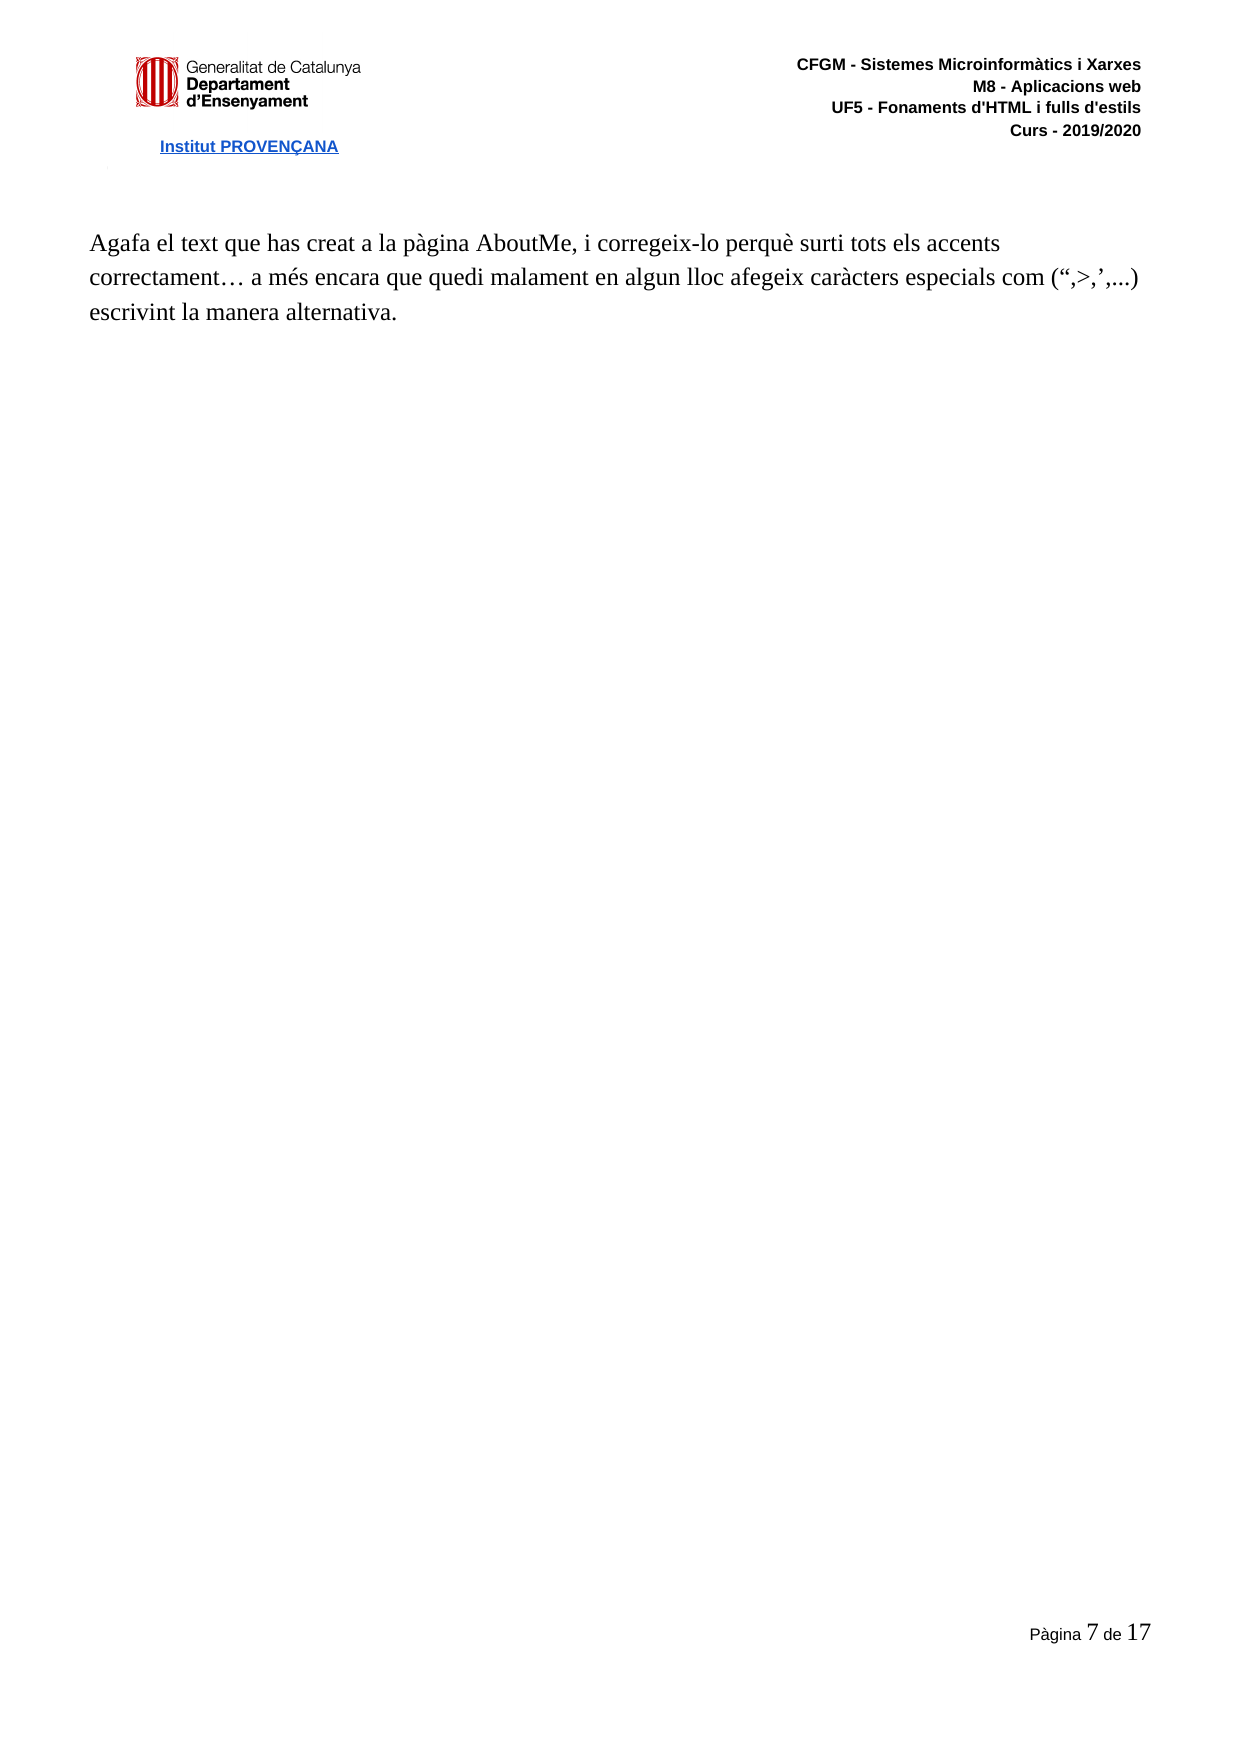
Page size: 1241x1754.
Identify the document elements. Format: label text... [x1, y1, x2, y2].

picture [99, 32, 397, 133]
text Agafa el text que has creat a la pàgina AboutMe, i corregeix-lo perquè surti tots els accents correctament… a més encara que quedi malament en algun lloc afegeix caràcters especials com (“,>,’,...) escrivint la manera alternativa. [89, 228, 1151, 326]
